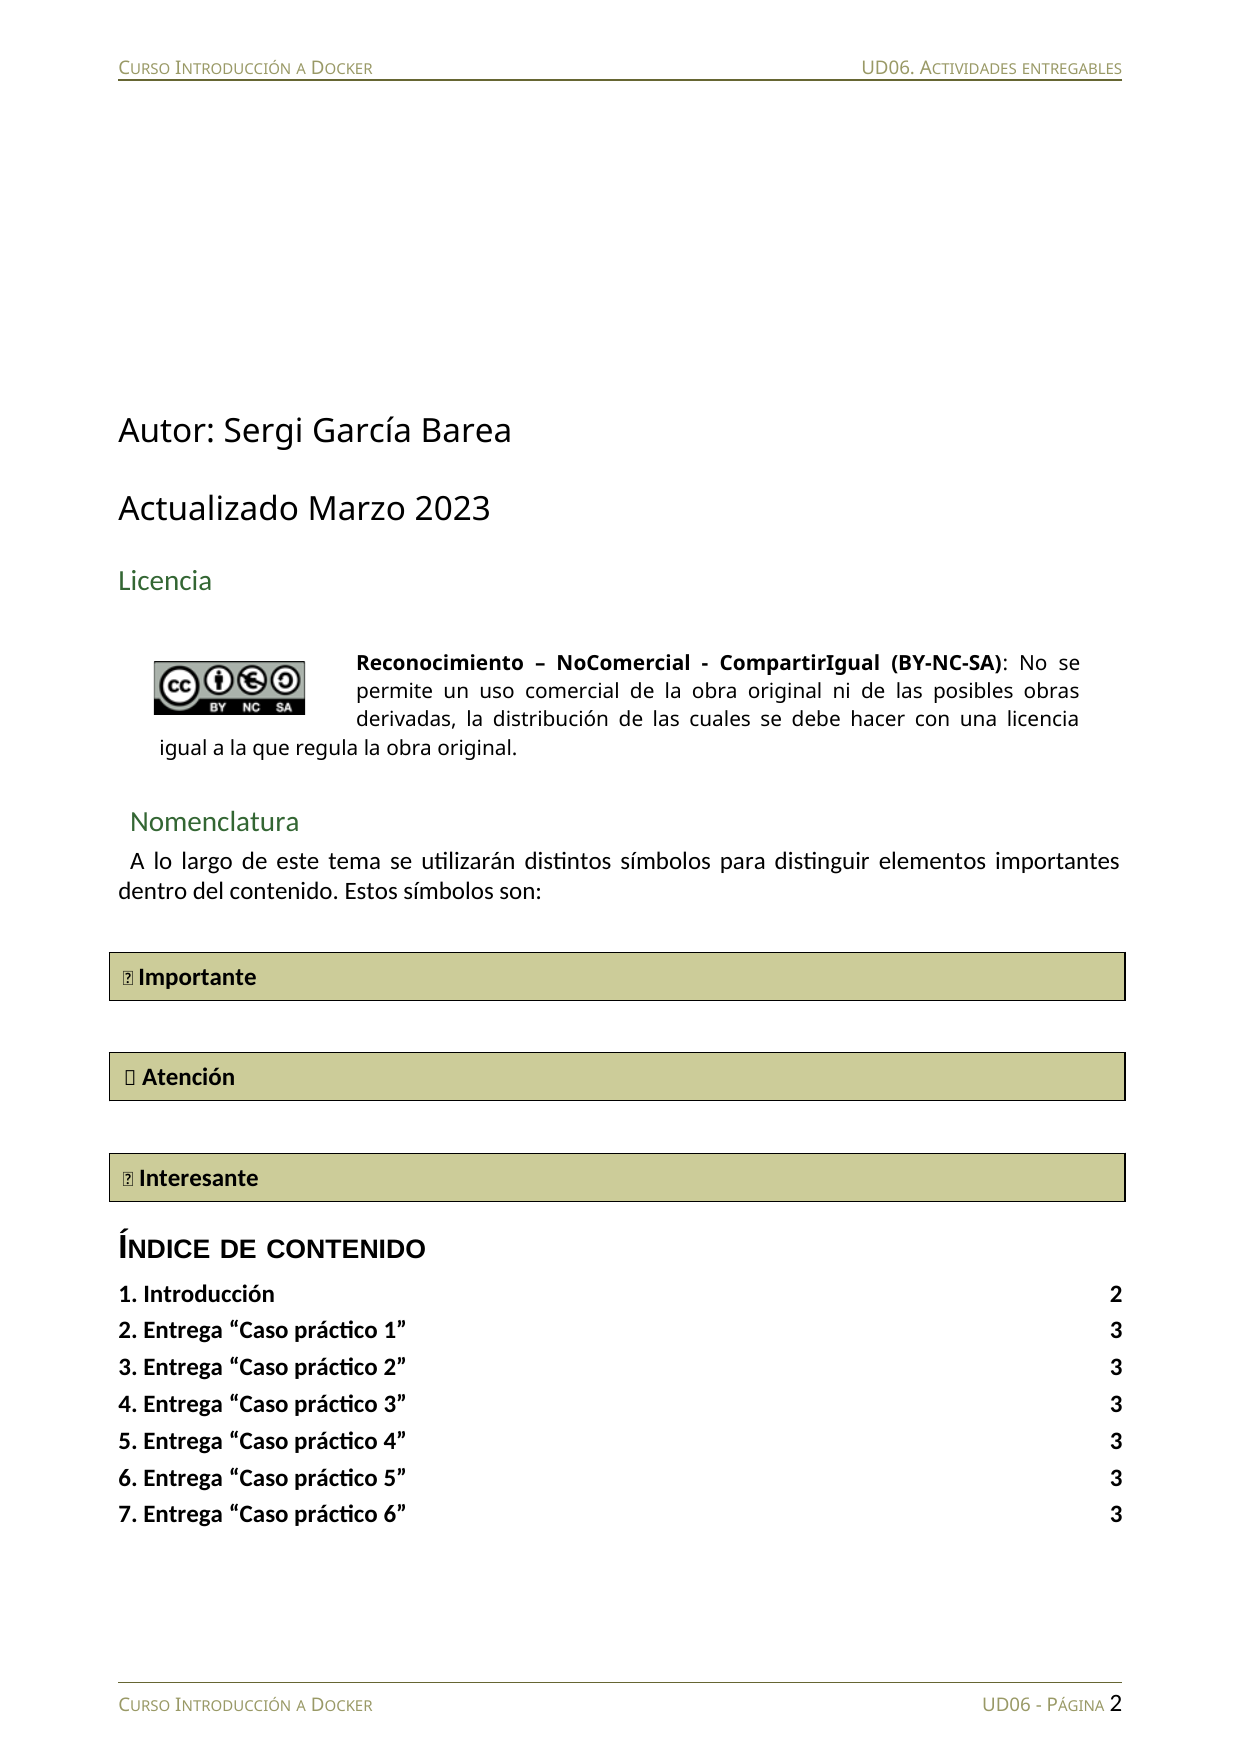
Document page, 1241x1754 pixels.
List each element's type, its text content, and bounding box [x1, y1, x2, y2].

text 3. Entrega “Caso práctico 2” 3 [118, 1351, 1122, 1382]
text A lo largo de este tema se utilizarán distintos símbolos para distinguir elementos importantes dentro del contenido. Estos símbolos son: [118, 845, 1122, 906]
text 💬 Interesante [110, 1154, 1124, 1201]
text Licencia [118, 562, 1122, 598]
text 6. Entrega “Caso práctico 5” 3 [118, 1462, 1122, 1492]
text 5. Entrega “Caso práctico 4” 3 [118, 1425, 1122, 1455]
text 📖 Importante [110, 953, 1124, 1000]
picture [153, 661, 306, 715]
text Reconocimiento – NoComercial - CompartirIgual (BY-NC-SA): No se permite un uso comercial de la obra original ni de las posibles obras derivadas, la distribución de las cuales se debe hacer con una licencia igual a la que regula la obra original. [159, 648, 1080, 761]
text Nomenclatura [118, 803, 1122, 838]
text Índice de contenido [118, 1227, 1122, 1265]
text 4. Entrega “Caso práctico 3” 3 [118, 1388, 1122, 1419]
text Actualizado Marzo 2023 [118, 485, 1122, 530]
text 7. Entrega “Caso práctico 6” 3 [118, 1498, 1122, 1529]
text Autor: Sergi García Barea [118, 407, 1122, 453]
text 1. Introducción 2 [118, 1278, 1122, 1308]
text 2. Entrega “Caso práctico 1” 3 [118, 1314, 1122, 1345]
text ❕ Atención [110, 1053, 1124, 1100]
